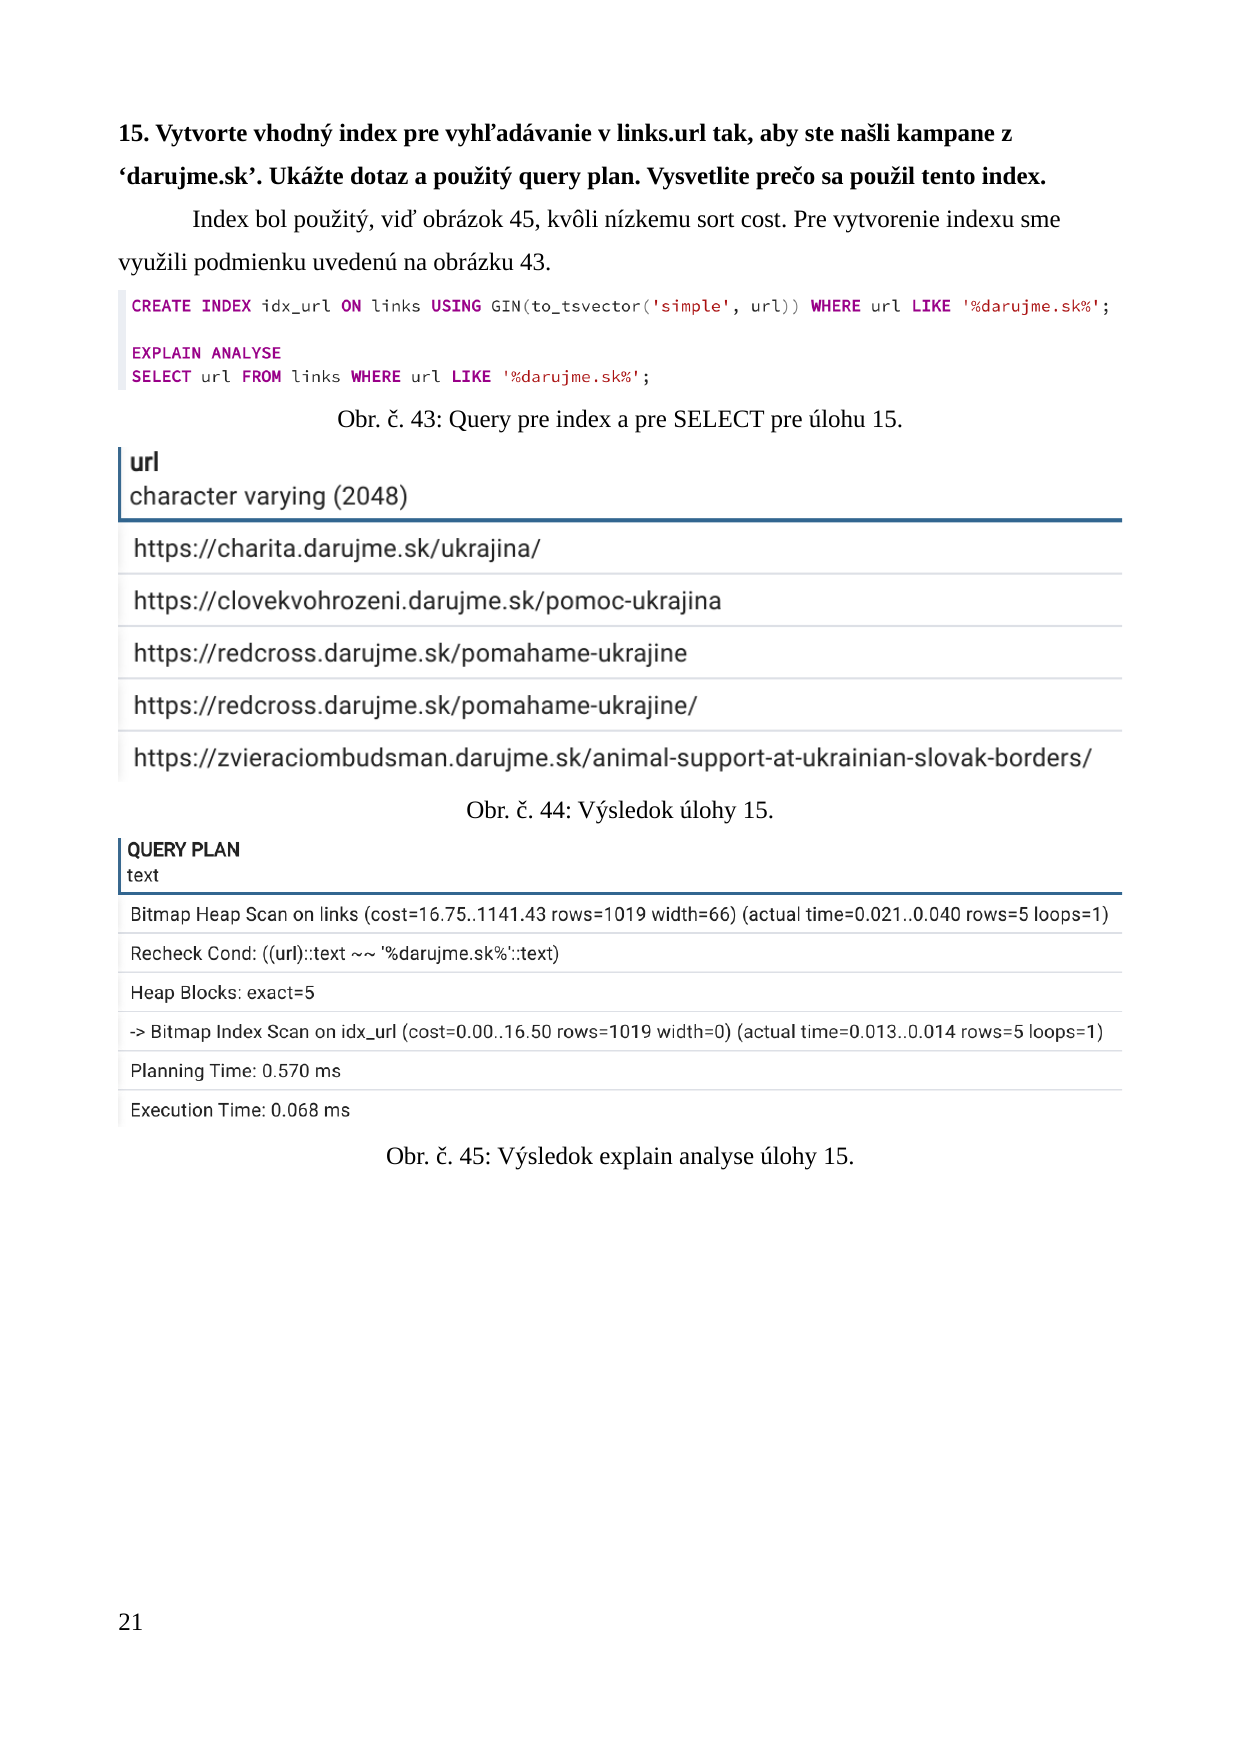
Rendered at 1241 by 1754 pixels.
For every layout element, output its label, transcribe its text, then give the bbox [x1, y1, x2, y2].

text Index bol použitý, viď obrázok 45, kvôli nízkemu sort cost. Pre vytvorenie indexu sme využili podmienku uvedenú na obrázku 43. [118, 204, 1122, 276]
picture [118, 838, 1123, 1127]
text 15. Vytvorte vhodný index pre vyhľadávanie v links.url tak, aby ste našli kampane z [118, 118, 1122, 147]
text ‘darujme.sk’. Ukážte dotaz a použitý query plan. Vysvetlite prečo sa použil tento index. [118, 161, 1122, 190]
text Obr. č. 44: Výsledok úlohy 15. [118, 796, 1122, 824]
picture [118, 447, 1123, 782]
text Obr. č. 43: Query pre index a pre SELECT pre úlohu 15. [118, 404, 1122, 433]
text Obr. č. 45: Výsledok explain analyse úlohy 15. [118, 1141, 1122, 1170]
picture [118, 290, 1123, 390]
